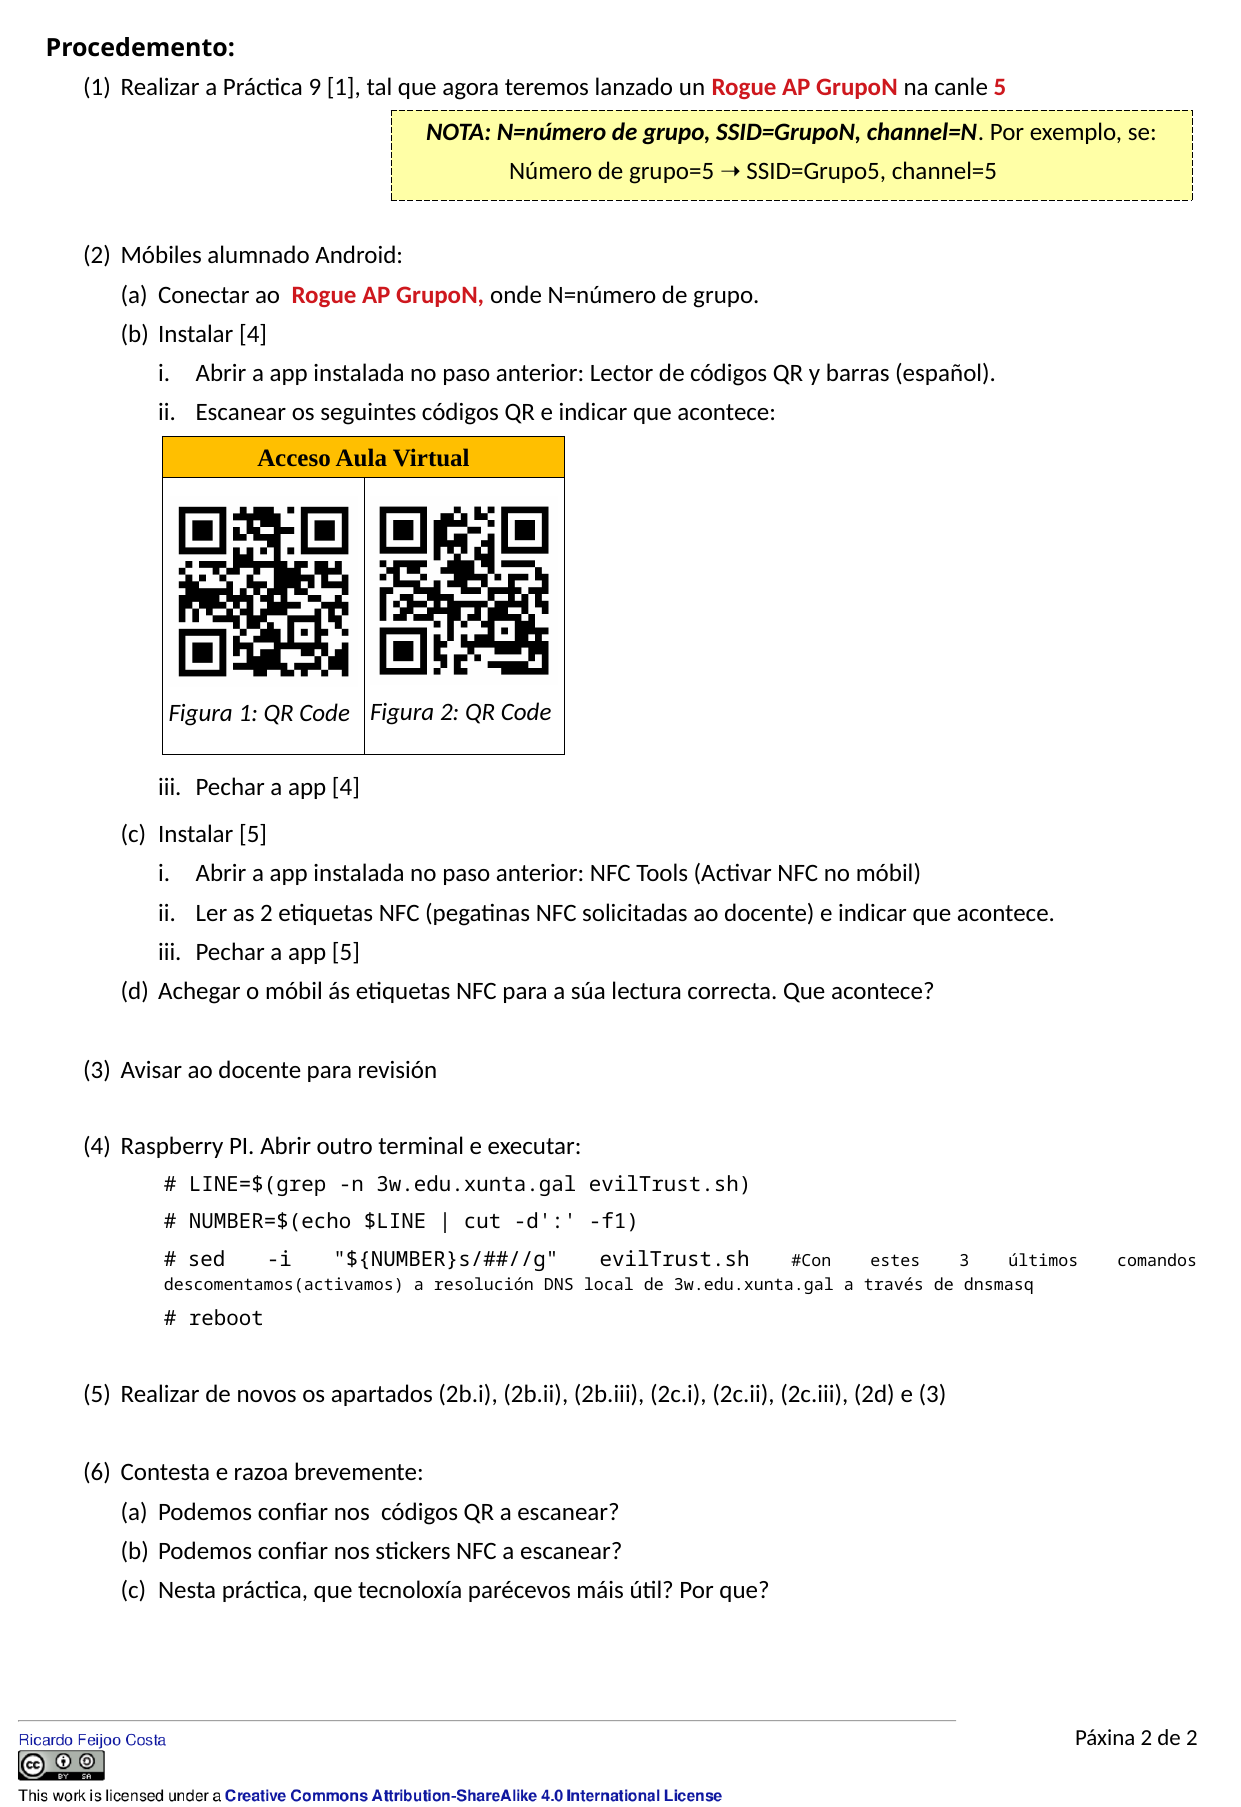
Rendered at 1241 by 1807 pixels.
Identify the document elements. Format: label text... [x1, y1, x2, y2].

list Escanear os seguintes códigos QR e indicar que acontece: [158, 397, 1197, 427]
list # LINE=$(grep -n 3w.edu.xunta.gal evilTrust.sh) [128, 1169, 1197, 1198]
list Conectar ao Rogue AP GrupoN, onde N=número de grupo. [120, 279, 1197, 309]
list Móbiles alumnado Android: [83, 239, 1197, 270]
list Podemos confiar nos códigos QR a escanear? [120, 1496, 1197, 1526]
table_cell [163, 478, 364, 754]
list Ler as 2 etiquetas NFC (pegatinas NFC solicitadas ao docente) e indicar que acontece. [158, 897, 1197, 927]
list Abrir a app instalada no paso anterior: NFC Tools (Activar NFC no móbil) [158, 858, 1197, 888]
list Avisar ao docente para revisión [83, 1054, 1197, 1084]
list Pechar a app [5] [158, 936, 1197, 967]
list Podemos confiar nos stickers NFC a escanear? [120, 1535, 1197, 1566]
list Realizar de novos os apartados (2b.i), (2b.ii), (2b.iii), (2c.i), (2c.ii), (2c.iii), (2d) e (3) [83, 1378, 1197, 1408]
text Procedemento: [45, 30, 1197, 64]
list Raspberry PI. Abrir outro terminal e executar: [83, 1130, 1197, 1161]
list Abrir a app instalada no paso anterior: Lector de códigos QR y barras (español). [158, 357, 1197, 388]
list Contesta e razoa brevemente: [83, 1456, 1197, 1487]
list Pechar a app [4] [158, 772, 1197, 802]
table_header Acceso Aula Virtual [163, 437, 564, 477]
list Instalar [5] [120, 818, 1197, 849]
list Achegar o móbil ás etiquetas NFC para a súa lectura correcta. Que acontece? [120, 975, 1197, 1006]
list # sed -i "${NUMBER}s/##//g" evilTrust.sh #Con estes 3 últimos comandos descomentamos(activamos) a resolución DNS local de 3w.edu.xunta.gal a través de dnsmasq [128, 1244, 1197, 1295]
picture [8, 1715, 957, 1806]
list # reboot [128, 1303, 1197, 1332]
picture [168, 496, 359, 687]
list Realizar a Práctica 9 [1], tal que agora teremos lanzado un Rogue AP GrupoN na canle 5 [83, 71, 1197, 101]
list Instalar [4] [120, 318, 1197, 348]
picture [369, 496, 559, 685]
table_cell [365, 478, 564, 754]
list # NUMBER=$(echo $LINE | cut -d':' -f1) [128, 1206, 1197, 1235]
list Nesta práctica, que tecnoloxía parécevos máis útil? Por que? [120, 1574, 1197, 1605]
table_header NOTA: N=número de grupo, SSID=GrupoN, channel=N. Por exemplo, se: Número de grupo=5 ➝ SSID=Grupo5, channel=5 [391, 110, 1192, 200]
